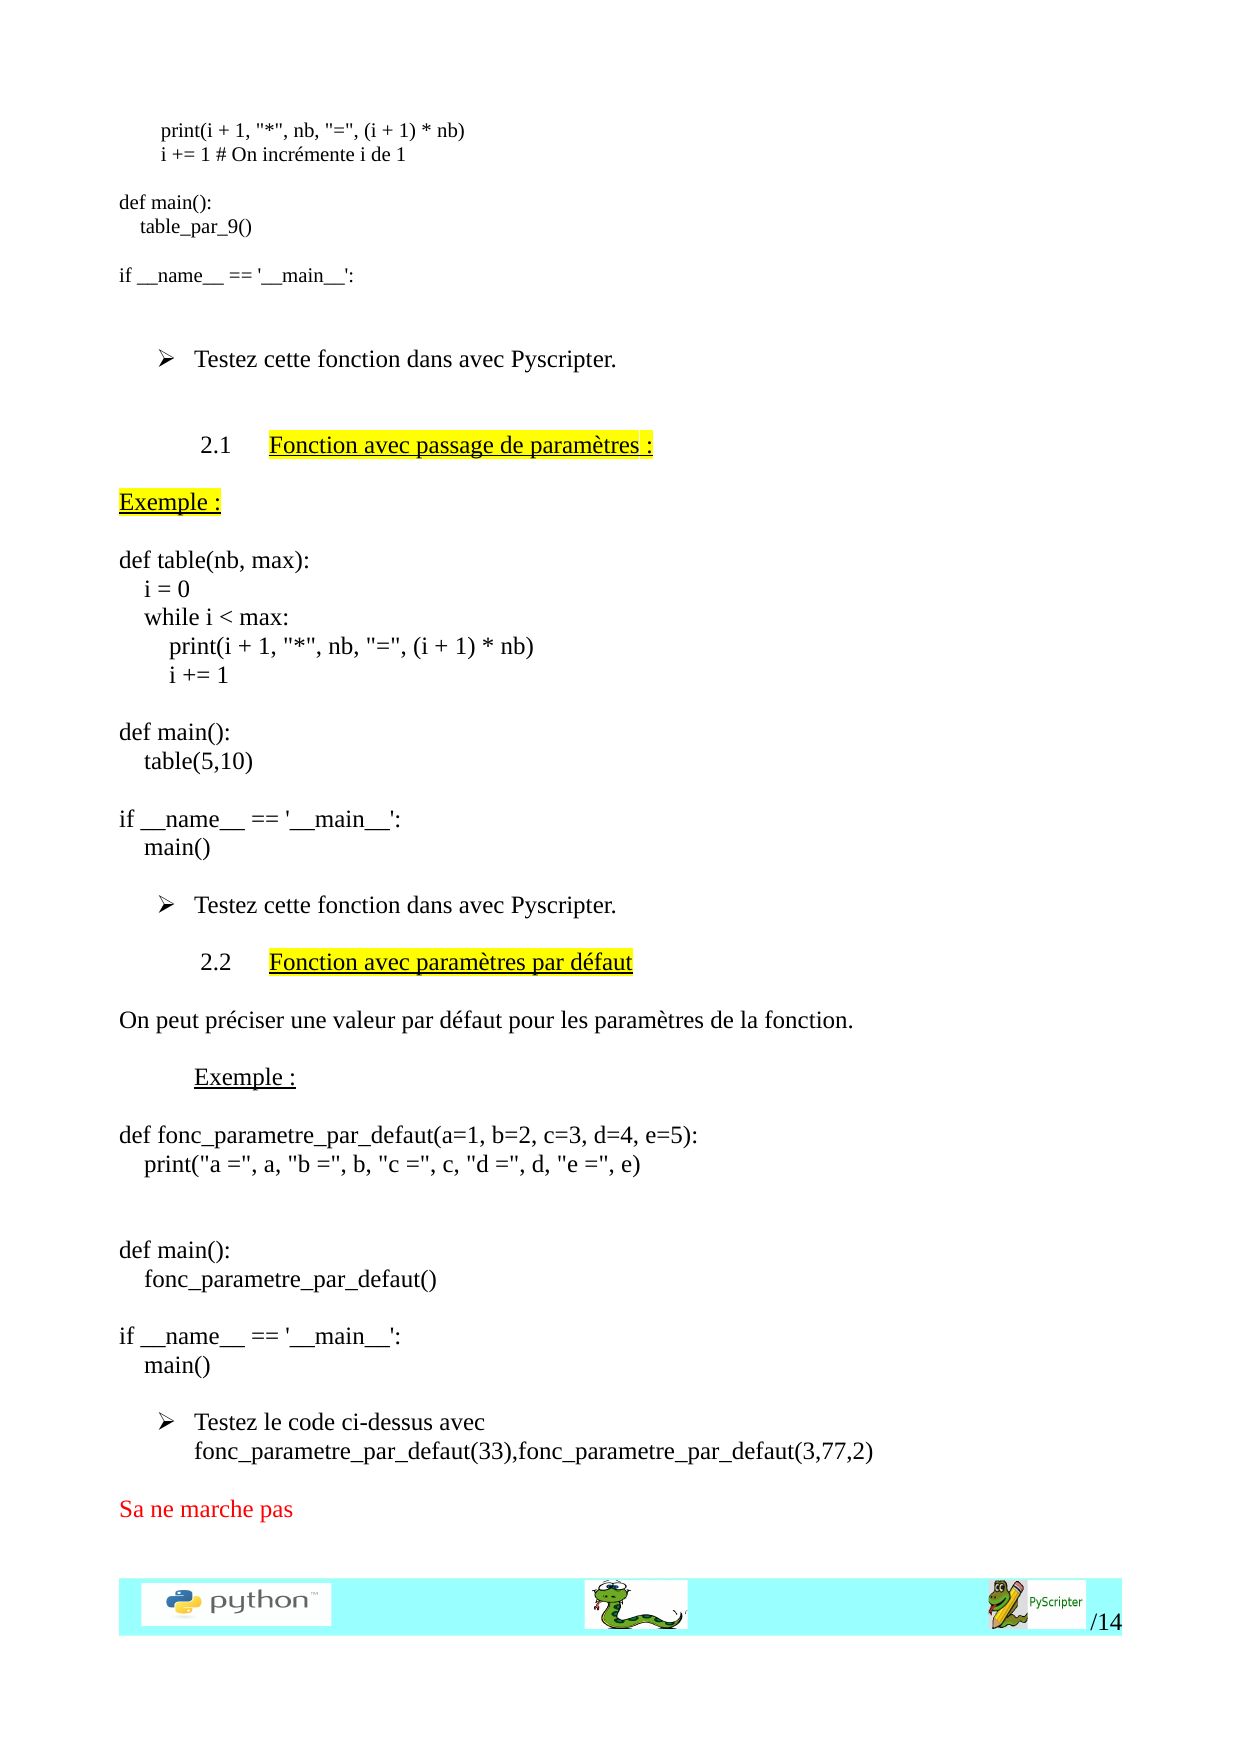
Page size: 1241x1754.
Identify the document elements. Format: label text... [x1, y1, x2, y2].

picture [988, 1580, 1087, 1629]
list Testez cette fonction dans avec Pyscripter. [156, 344, 1122, 372]
list Fonction avec paramètres par défaut [194, 947, 1122, 976]
list Fonction avec passage de paramètres : [194, 430, 1122, 459]
text i += 1 [119, 660, 1122, 689]
text def table(nb, max): [119, 545, 1122, 574]
text fonc_parametre_par_defaut() [119, 1264, 1122, 1292]
text Exemple : [119, 1062, 1122, 1091]
text if __name__ == '__main__': [119, 262, 1122, 287]
text main() [119, 832, 1122, 861]
text while i < max: [119, 602, 1122, 631]
text Sa ne marche pas [119, 1494, 1122, 1522]
picture [141, 1583, 332, 1626]
text def main(): [119, 717, 1122, 746]
text i = 0 [119, 574, 1122, 602]
text if __name__ == '__main__': [119, 804, 1122, 832]
text On peut préciser une valeur par défaut pour les paramètres de la fonction. [119, 1005, 1122, 1034]
text main() [119, 1350, 1122, 1379]
text def fonc_parametre_par_defaut(a=1, b=2, c=3, d=4, e=5): [119, 1120, 1122, 1149]
list Testez le code ci-dessus avec fonc_parametre_par_defaut(33),fonc_parametre_par_defaut(3,77,2) [156, 1407, 1122, 1465]
text def main(): [119, 1235, 1122, 1264]
text if __name__ == '__main__': [119, 1321, 1122, 1350]
text print(i + 1, "*", nb, "=", (i + 1) * nb) [119, 118, 1122, 142]
list Testez cette fonction dans avec Pyscripter. [156, 890, 1122, 919]
text Exemple : [119, 487, 1122, 516]
text print(i + 1, "*", nb, "=", (i + 1) * nb) [119, 631, 1122, 660]
text def main(): [119, 190, 1122, 214]
text table_par_9() [119, 214, 1122, 238]
text i += 1 # On incrémente i de 1 [119, 142, 1122, 166]
picture [584, 1580, 688, 1629]
text print("a =", a, "b =", b, "c =", c, "d =", d, "e =", e) [119, 1149, 1122, 1177]
text table(5,10) [119, 746, 1122, 775]
